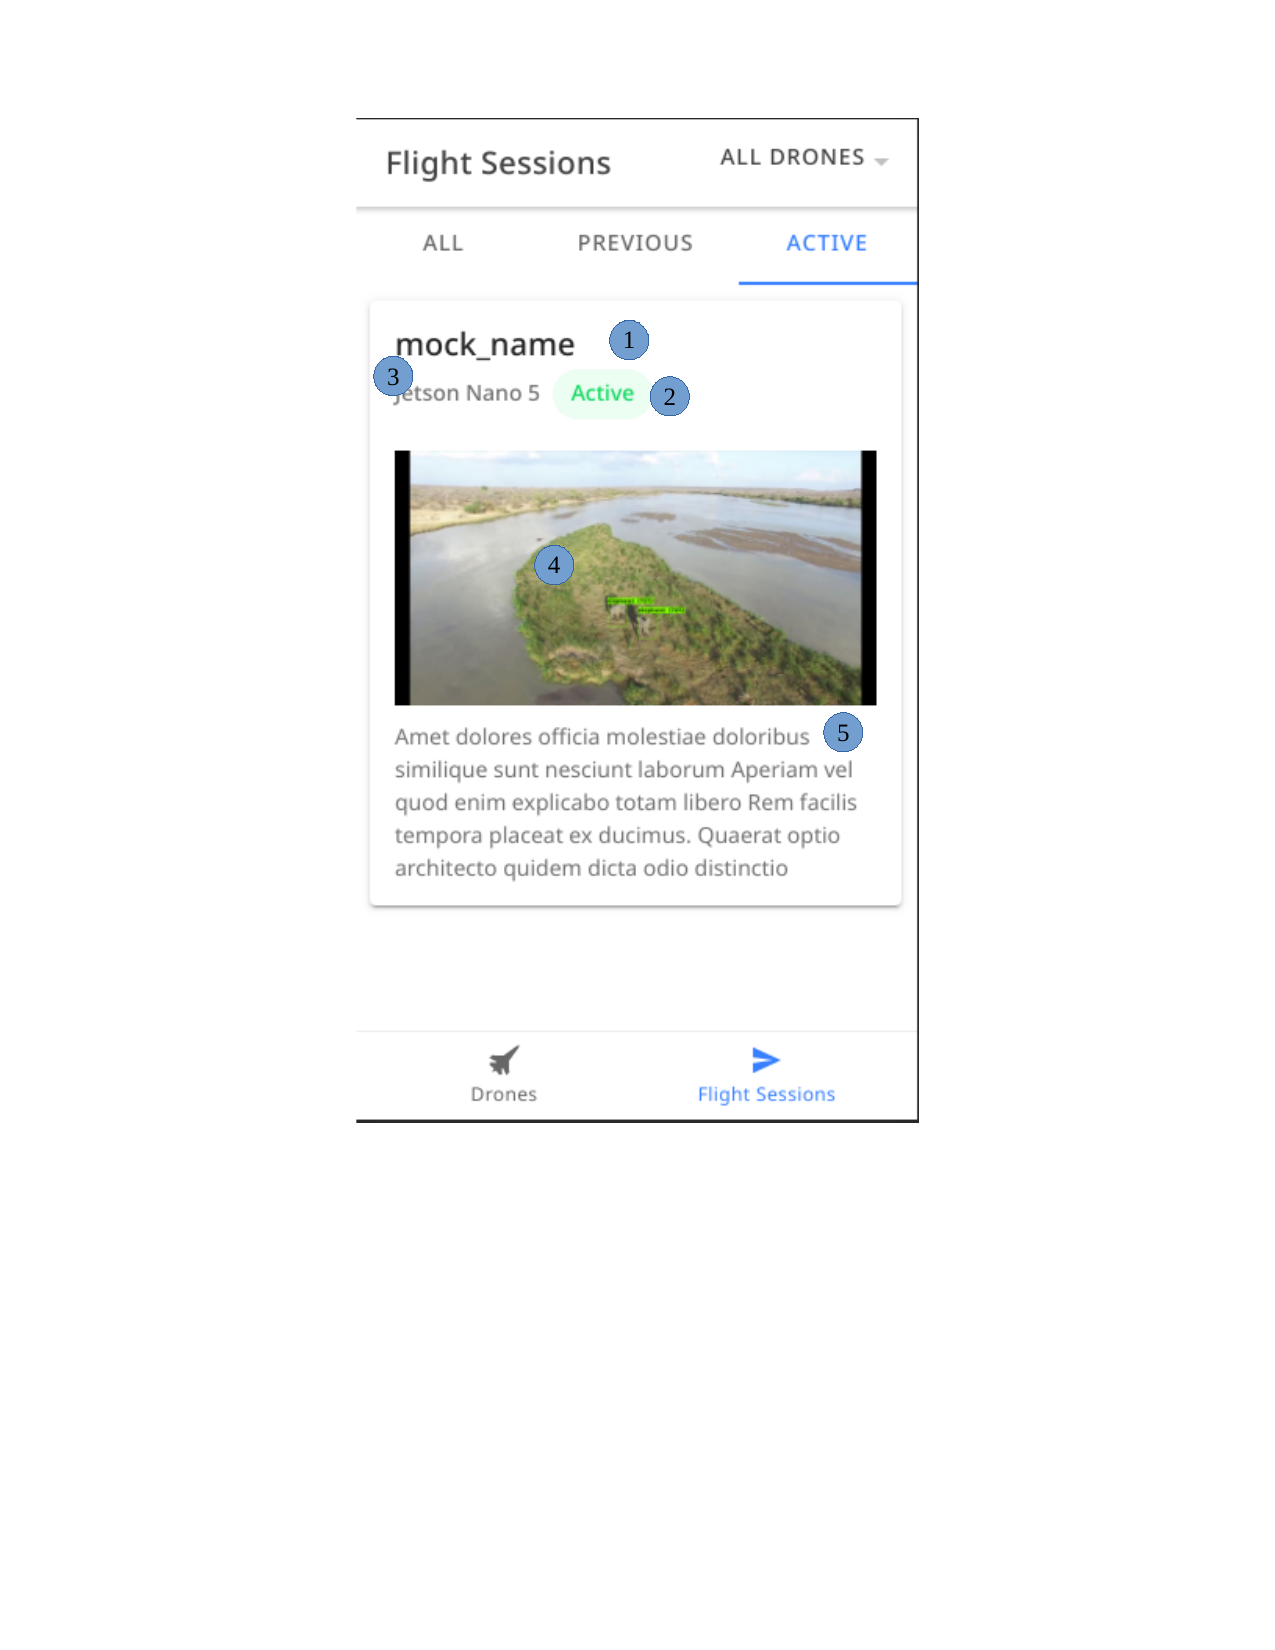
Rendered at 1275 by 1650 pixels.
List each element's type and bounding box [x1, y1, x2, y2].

picture [356, 118, 919, 1123]
